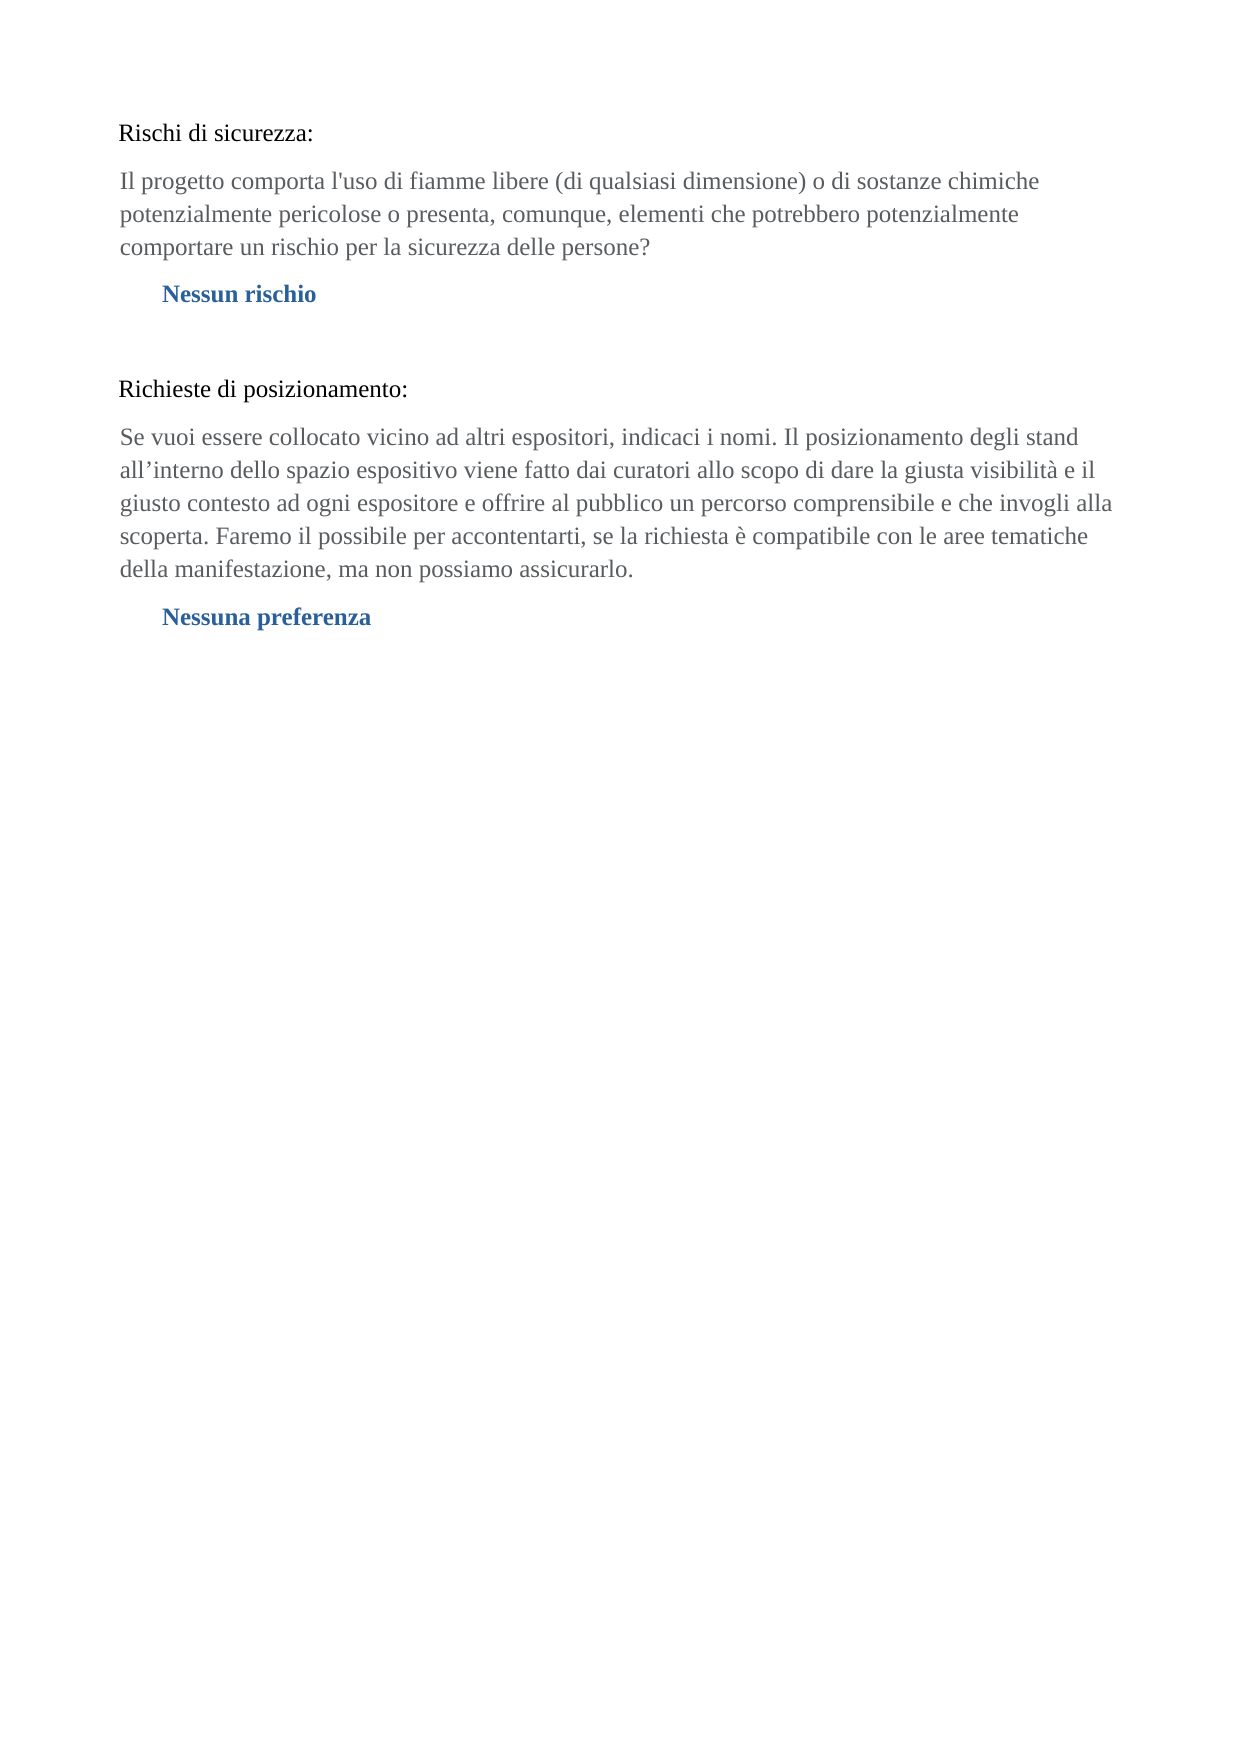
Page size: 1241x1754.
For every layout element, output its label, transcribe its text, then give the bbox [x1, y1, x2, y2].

text Nessuna preferenza [371, 602, 1078, 631]
text Se vuoi essere collocato vicino ad altri espositori, indicaci i nomi. Il posizionamento degli stand all’interno dello spazio espositivo viene fatto dai curatori allo scopo di dare la giusta visibilità e il giusto contesto ad ogni espositore e offrire al pubblico un percorso comprensibile e che invogli alla scoperta. Faremo il possibile per accontentarti, se la richiesta è compatibile con le aree tematiche della manifestazione, ma non possiamo assicurarlo. [118, 422, 1122, 583]
text Il progetto comporta l'uso di fiamme libere (di qualsiasi dimensione) o di sostanze chimiche potenzialmente pericolose o presenta, comunque, elementi che potrebbero potenzialmente comportare un rischio per la sicurezza delle persone? [118, 166, 1122, 261]
text Richieste di posizionamento: [118, 374, 1122, 403]
text Nessun rischio [317, 279, 1078, 308]
text Rischi di sicurezza: [118, 118, 1122, 147]
